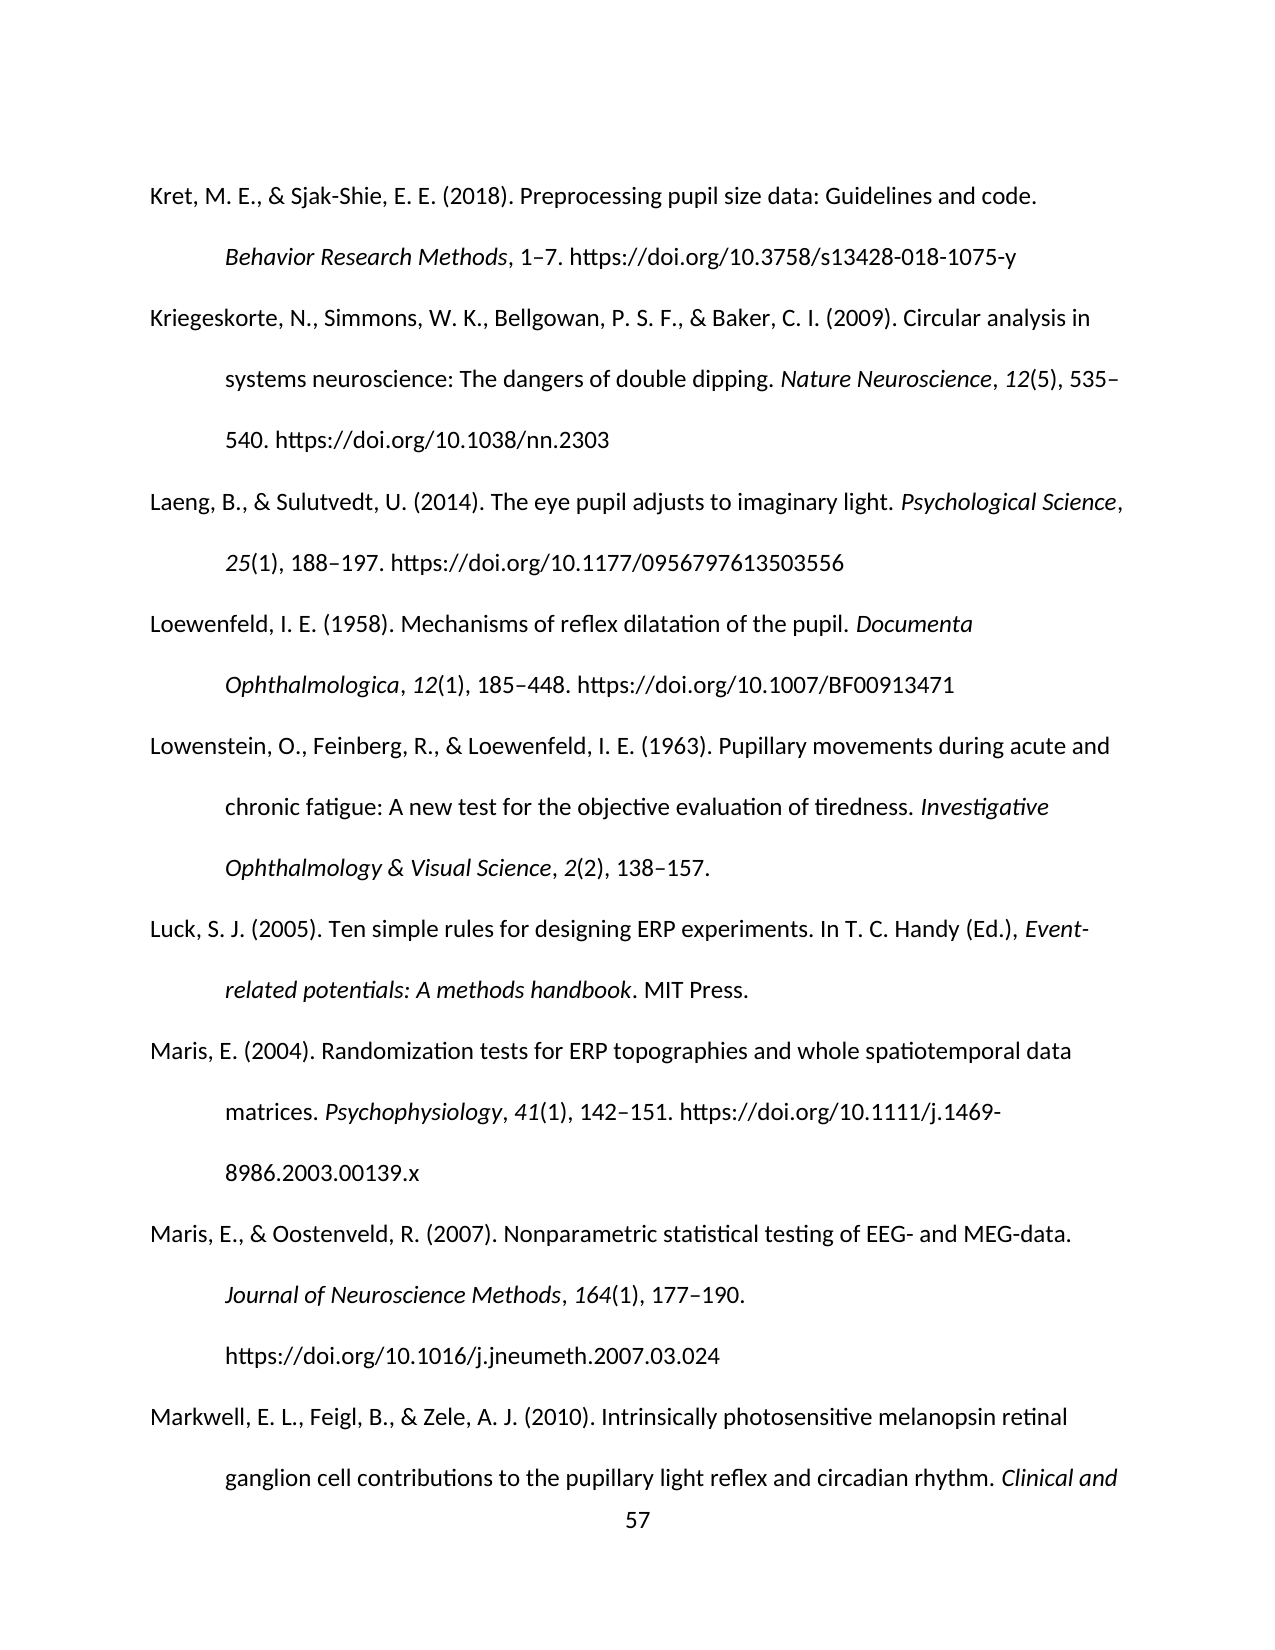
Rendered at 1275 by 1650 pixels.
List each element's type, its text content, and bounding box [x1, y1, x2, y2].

text Luck, S. J. (2005). Ten simple rules for designing ERP experiments. In T. C. Handy (Ed.), Event-related potentials: A methods handbook. MIT Press. [150, 913, 1125, 1004]
text Kriegeskorte, N., Simmons, W. K., Bellgowan, P. S. F., & Baker, C. I. (2009). Circular analysis in systems neuroscience: The dangers of double dipping. Nature Neuroscience, 12(5), 535–540. https://doi.org/10.1038/nn.2303 [150, 303, 1125, 455]
text Laeng, B., & Sulutvedt, U. (2014). The eye pupil adjusts to imaginary light. Psychological Science, 25(1), 188–197. https://doi.org/10.1177/0956797613503556 [150, 486, 1125, 577]
text Loewenfeld, I. E. (1958). Mechanisms of reflex dilatation of the pupil. Documenta Ophthalmologica, 12(1), 185–448. https://doi.org/10.1007/BF00913471 [150, 608, 1125, 699]
text Markwell, E. L., Feigl, B., & Zele, A. J. (2010). Intrinsically photosensitive melanopsin retinal ganglion cell contributions to the pupillary light reflex and circadian rhythm. Clinical and [150, 1401, 1125, 1493]
text Kret, M. E., & Sjak-Shie, E. E. (2018). Preprocessing pupil size data: Guidelines and code. Behavior Research Methods, 1–7. https://doi.org/10.3758/s13428-018-1075-y [150, 181, 1125, 272]
text Maris, E. (2004). Randomization tests for ERP topographies and whole spatiotemporal data matrices. Psychophysiology, 41(1), 142–151. https://doi.org/10.1111/j.1469-8986.2003.00139.x [150, 1035, 1125, 1188]
text Maris, E., & Oostenveld, R. (2007). Nonparametric statistical testing of EEG- and MEG-data. Journal of Neuroscience Methods, 164(1), 177–190. https://doi.org/10.1016/j.jneumeth.2007.03.024 [150, 1218, 1125, 1371]
text Lowenstein, O., Feinberg, R., & Loewenfeld, I. E. (1963). Pupillary movements during acute and chronic fatigue: A new test for the objective evaluation of tiredness. Investigative Ophthalmology & Visual Science, 2(2), 138–157. [150, 730, 1125, 882]
